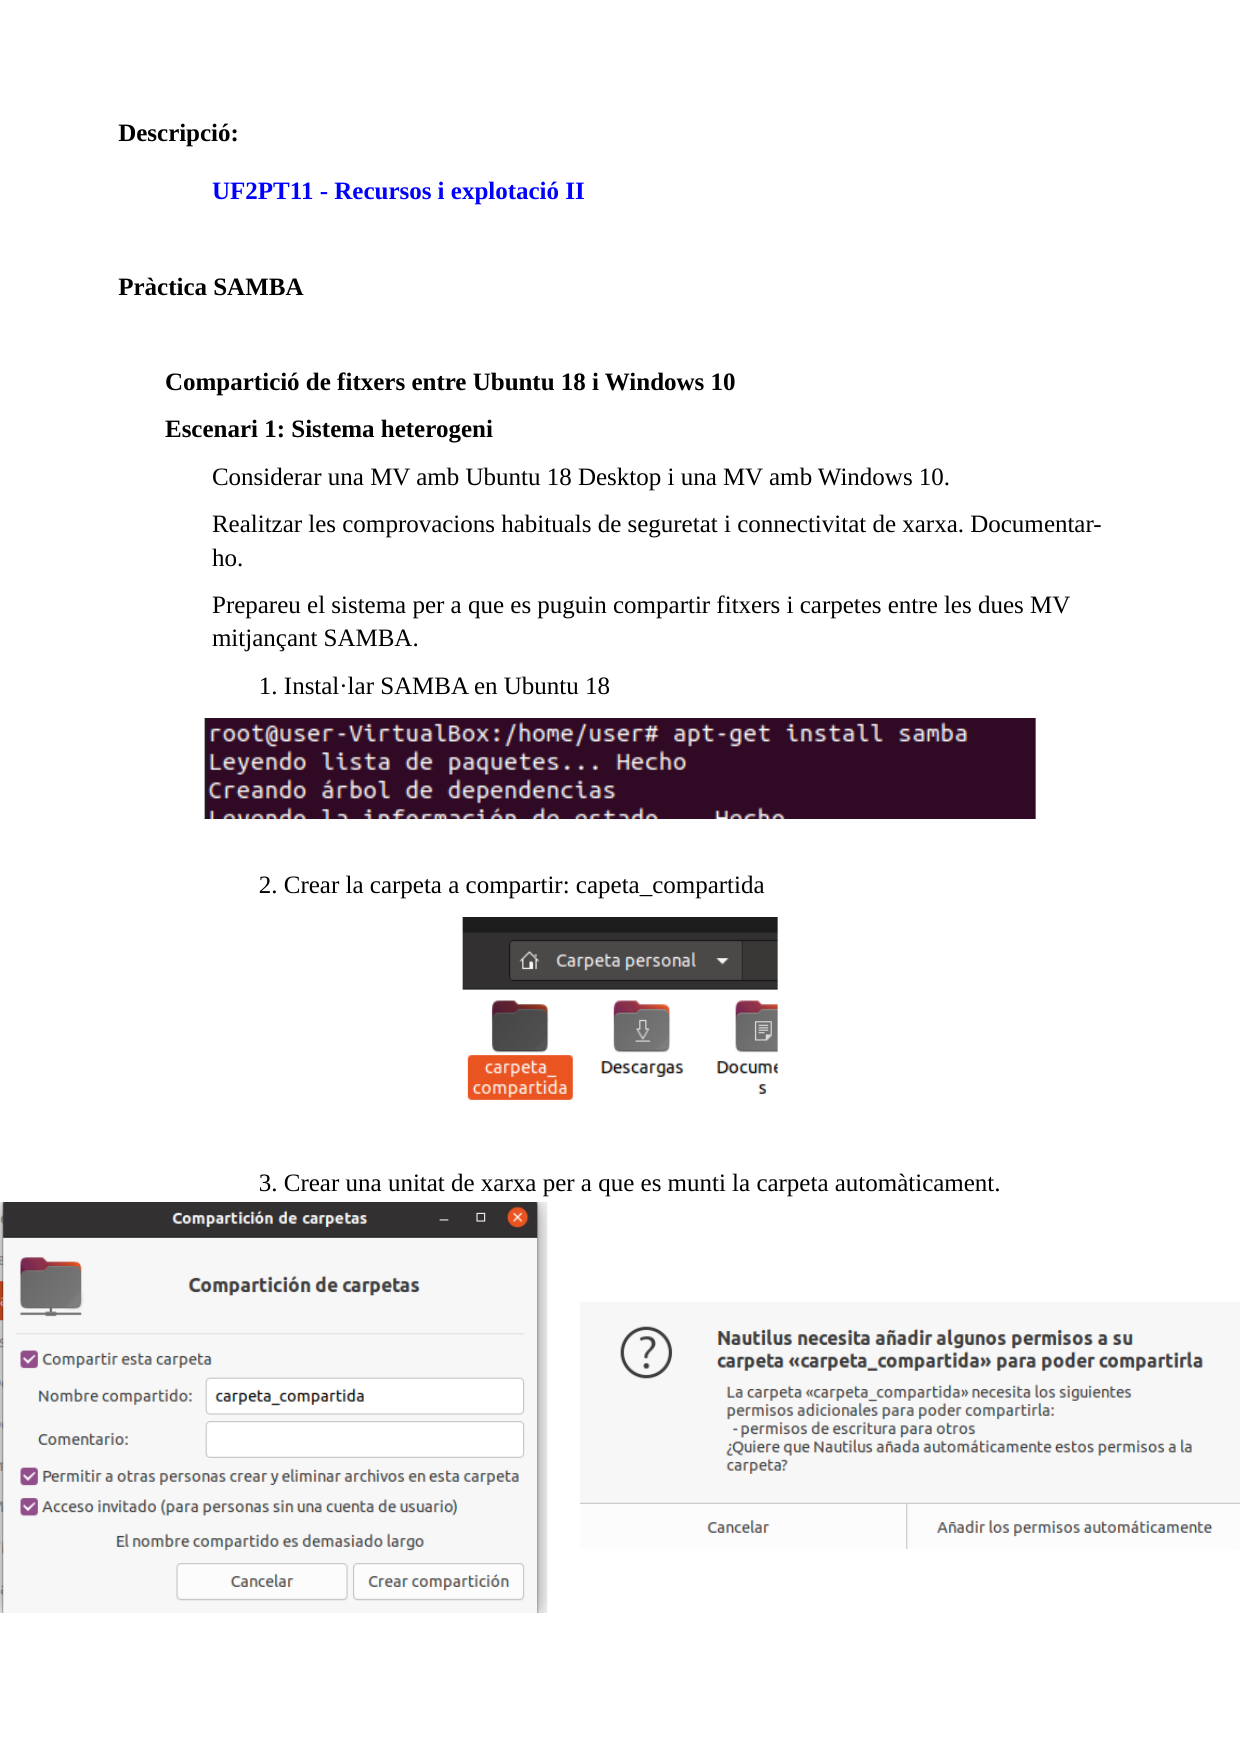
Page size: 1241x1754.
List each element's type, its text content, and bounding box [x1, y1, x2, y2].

picture [204, 718, 1036, 819]
text 3. Crear una unitat de xarxa per a que es munti la carpeta automàticament. [259, 1168, 1122, 1197]
text Descripció: [118, 118, 1122, 147]
text Realitzar les comprovacions habituals de seguretat i connectivitat de xarxa. Documentar-ho. [212, 509, 1122, 571]
text Pràctica SAMBA [118, 272, 1122, 300]
picture [462, 917, 778, 1117]
picture [579, 1302, 1241, 1549]
text Escenari 1: Sistema heterogeni [165, 414, 1122, 443]
text 2. Crear la carpeta a compartir: capeta_compartida [259, 870, 1122, 899]
text Compartició de fitxers entre Ubuntu 18 i Windows 10 [165, 367, 1122, 396]
text Considerar una MV amb Ubuntu 18 Desktop i una MV amb Windows 10. [212, 462, 1122, 491]
picture [0, 1202, 548, 1613]
text UF2PT11 - Recursos i explotació II [212, 176, 1122, 205]
text 1. Instal·lar SAMBA en Ubuntu 18 [259, 671, 1122, 699]
text Prepareu el sistema per a que es puguin compartir fitxers i carpetes entre les dues MV mitjançant SAMBA. [212, 590, 1122, 652]
